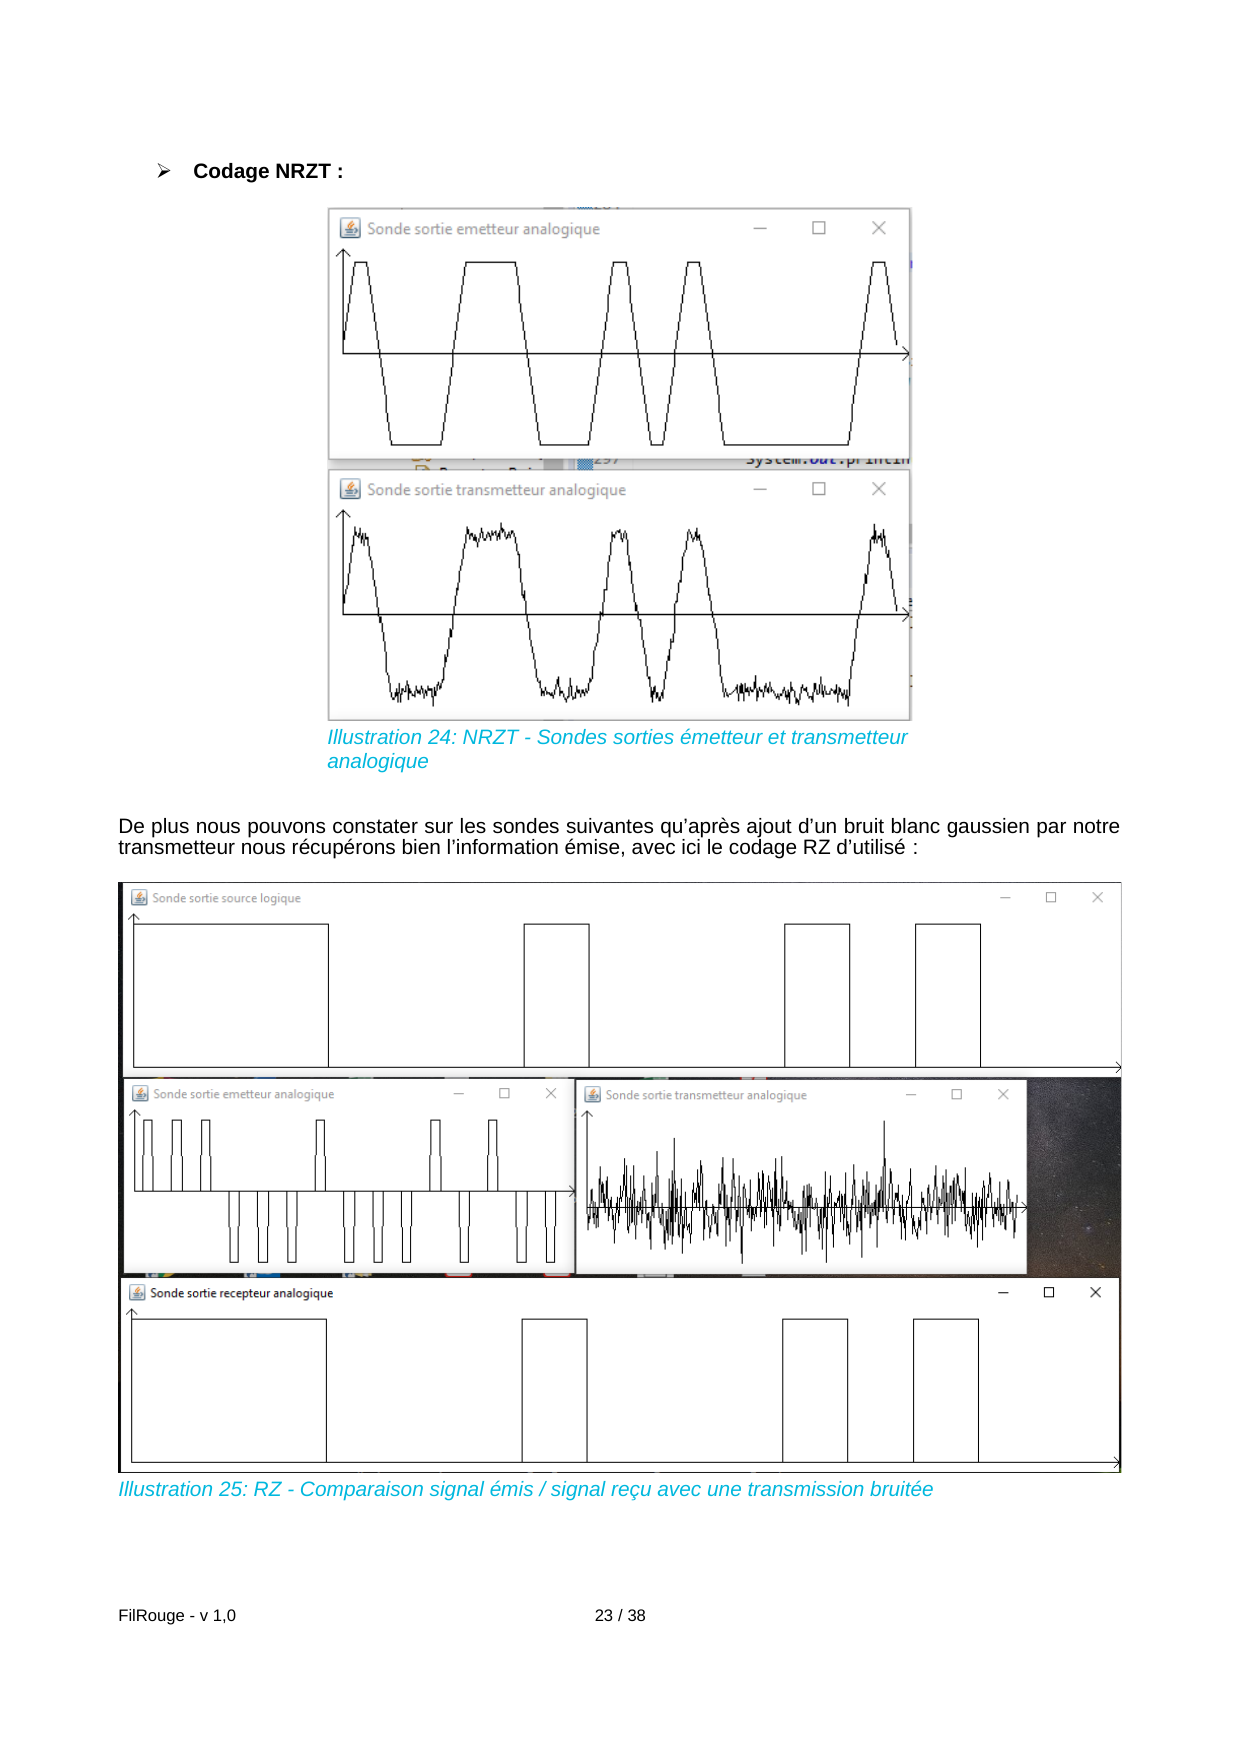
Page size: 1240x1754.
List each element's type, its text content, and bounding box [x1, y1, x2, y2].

picture [327, 207, 913, 721]
text De plus nous pouvons constater sur les sondes suivantes qu’après ajout d’un bruit blanc gaussien par notre transmetteur nous récupérons bien l’information émise, avec ici le codage RZ d’utilisé : [118, 817, 1121, 858]
text Illustration 24: NRZT - Sondes sorties émetteur et transmetteur analogique [327, 721, 912, 773]
text Illustration 25: RZ - Comparaison signal émis / signal reçu avec une transmission bruitée [118, 1473, 1121, 1501]
list Codage NRZT : [156, 162, 1121, 183]
picture [118, 882, 1122, 1473]
